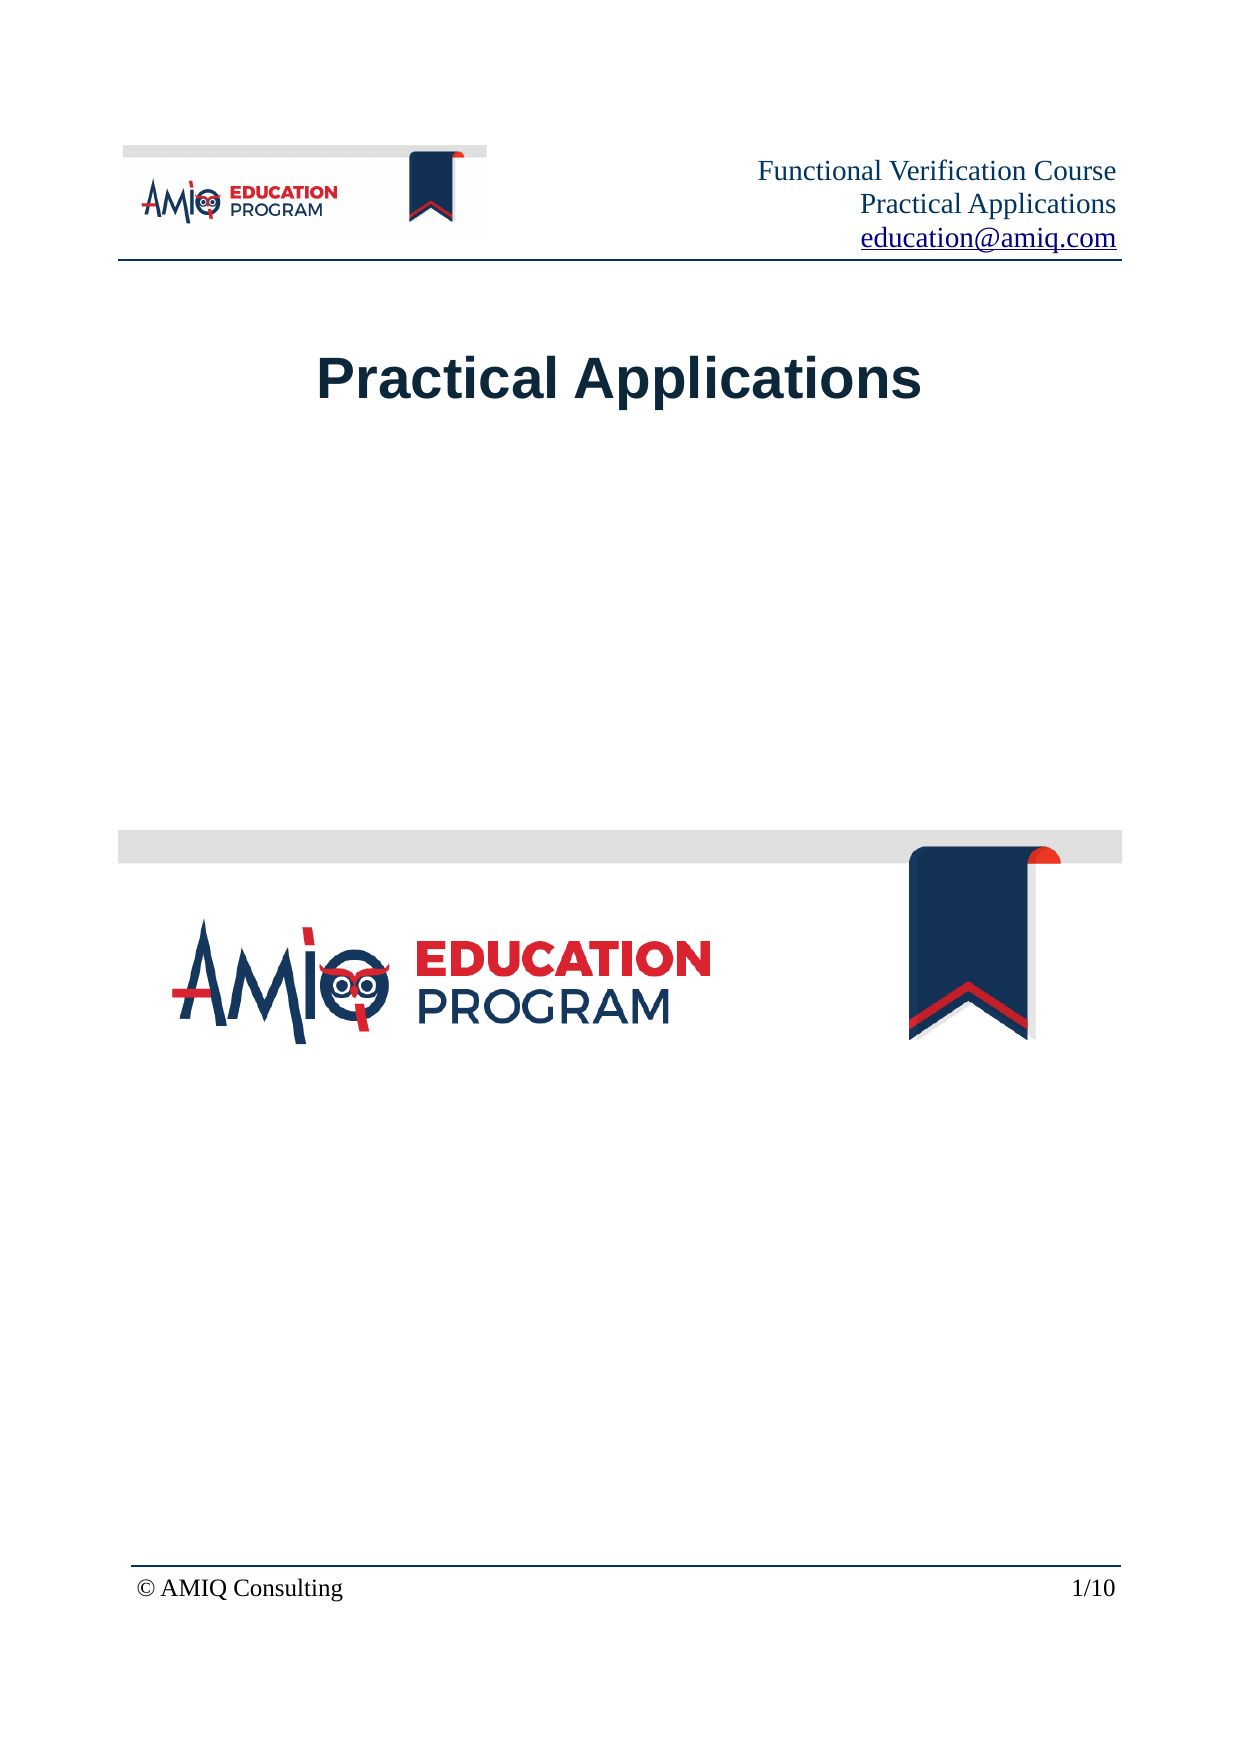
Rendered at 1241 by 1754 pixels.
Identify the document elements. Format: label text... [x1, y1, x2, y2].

picture [122, 145, 487, 241]
picture [118, 830, 1123, 1092]
title Practical Applications [118, 344, 1122, 411]
